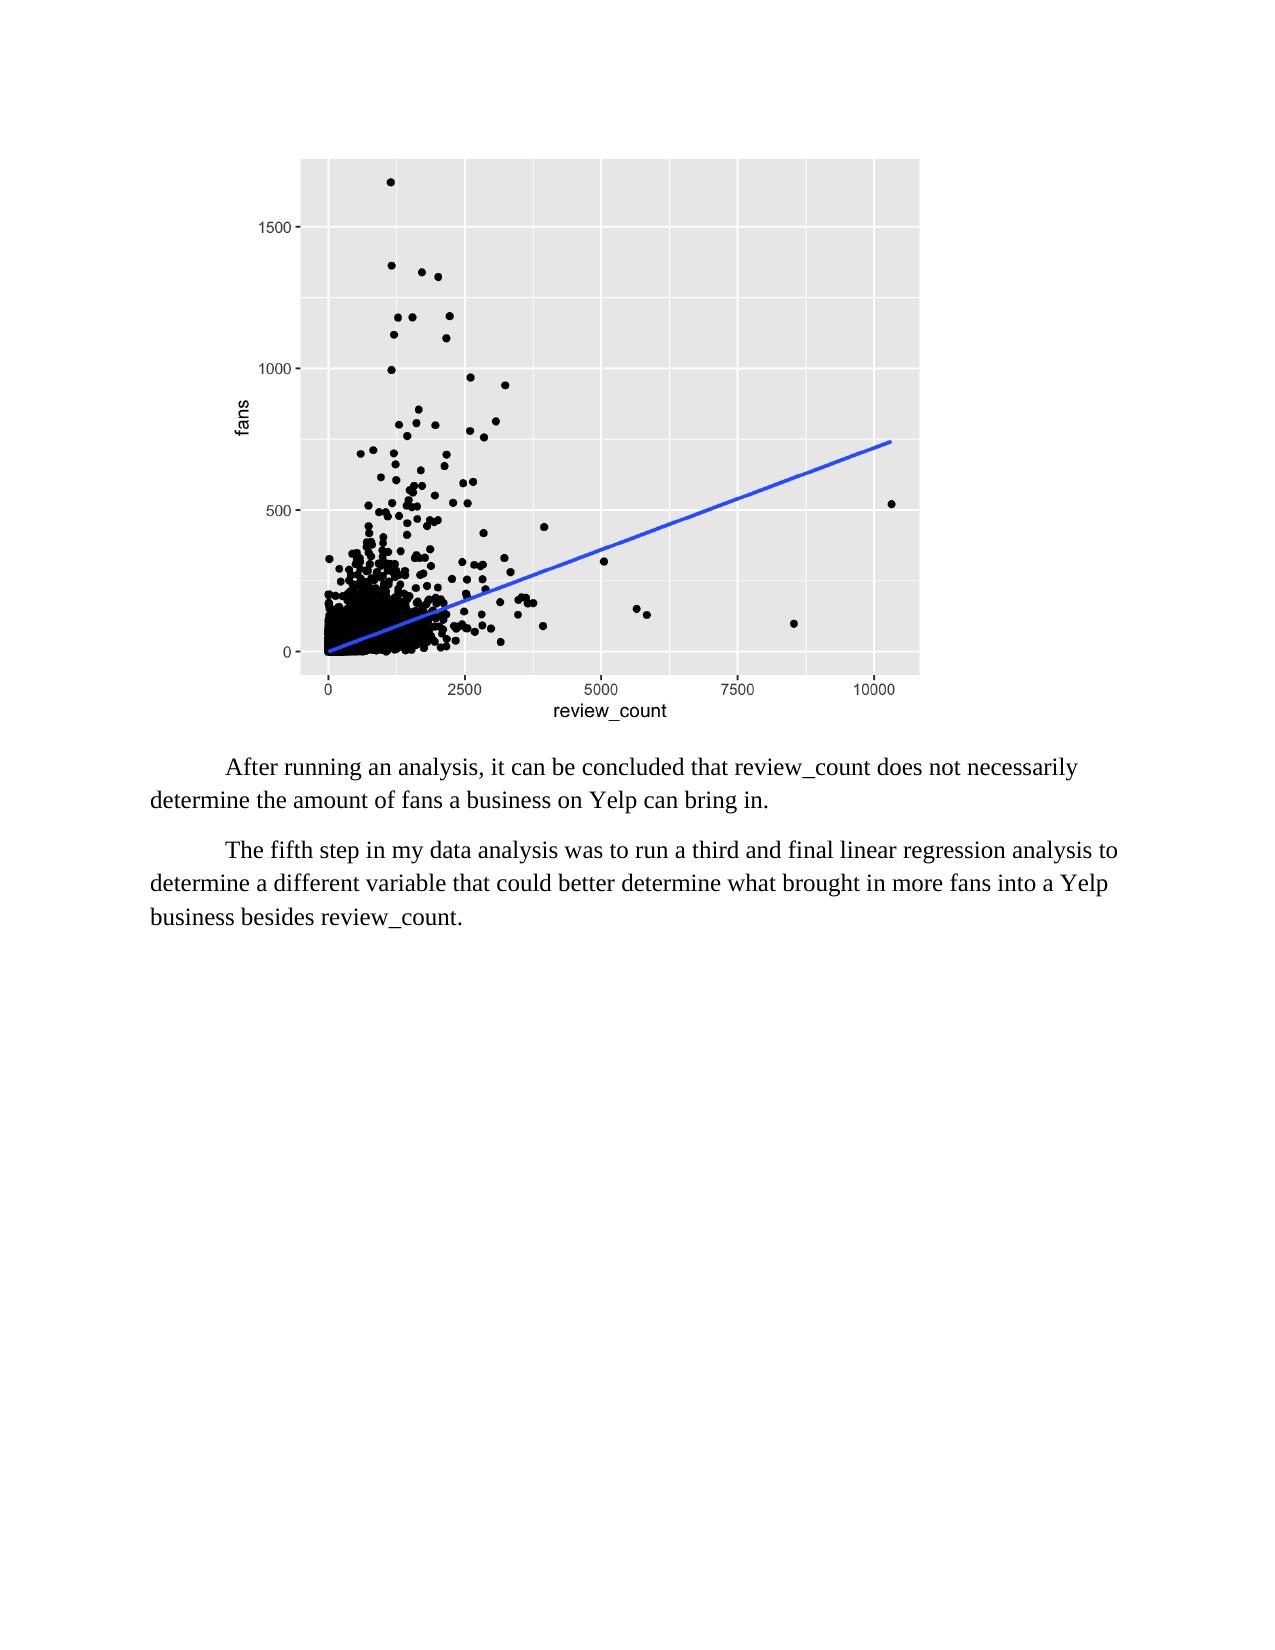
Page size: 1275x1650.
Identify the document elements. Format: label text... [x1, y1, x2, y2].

text After running an analysis, it can be concluded that review_count does not necessarily determine the amount of fans a business on Yelp can bring in. [150, 752, 1125, 814]
text The fifth step in my data analysis was to run a third and final linear regression analysis to determine a different variable that could better determine what brought in more fans into a Yelp business besides review_count. [150, 835, 1125, 931]
